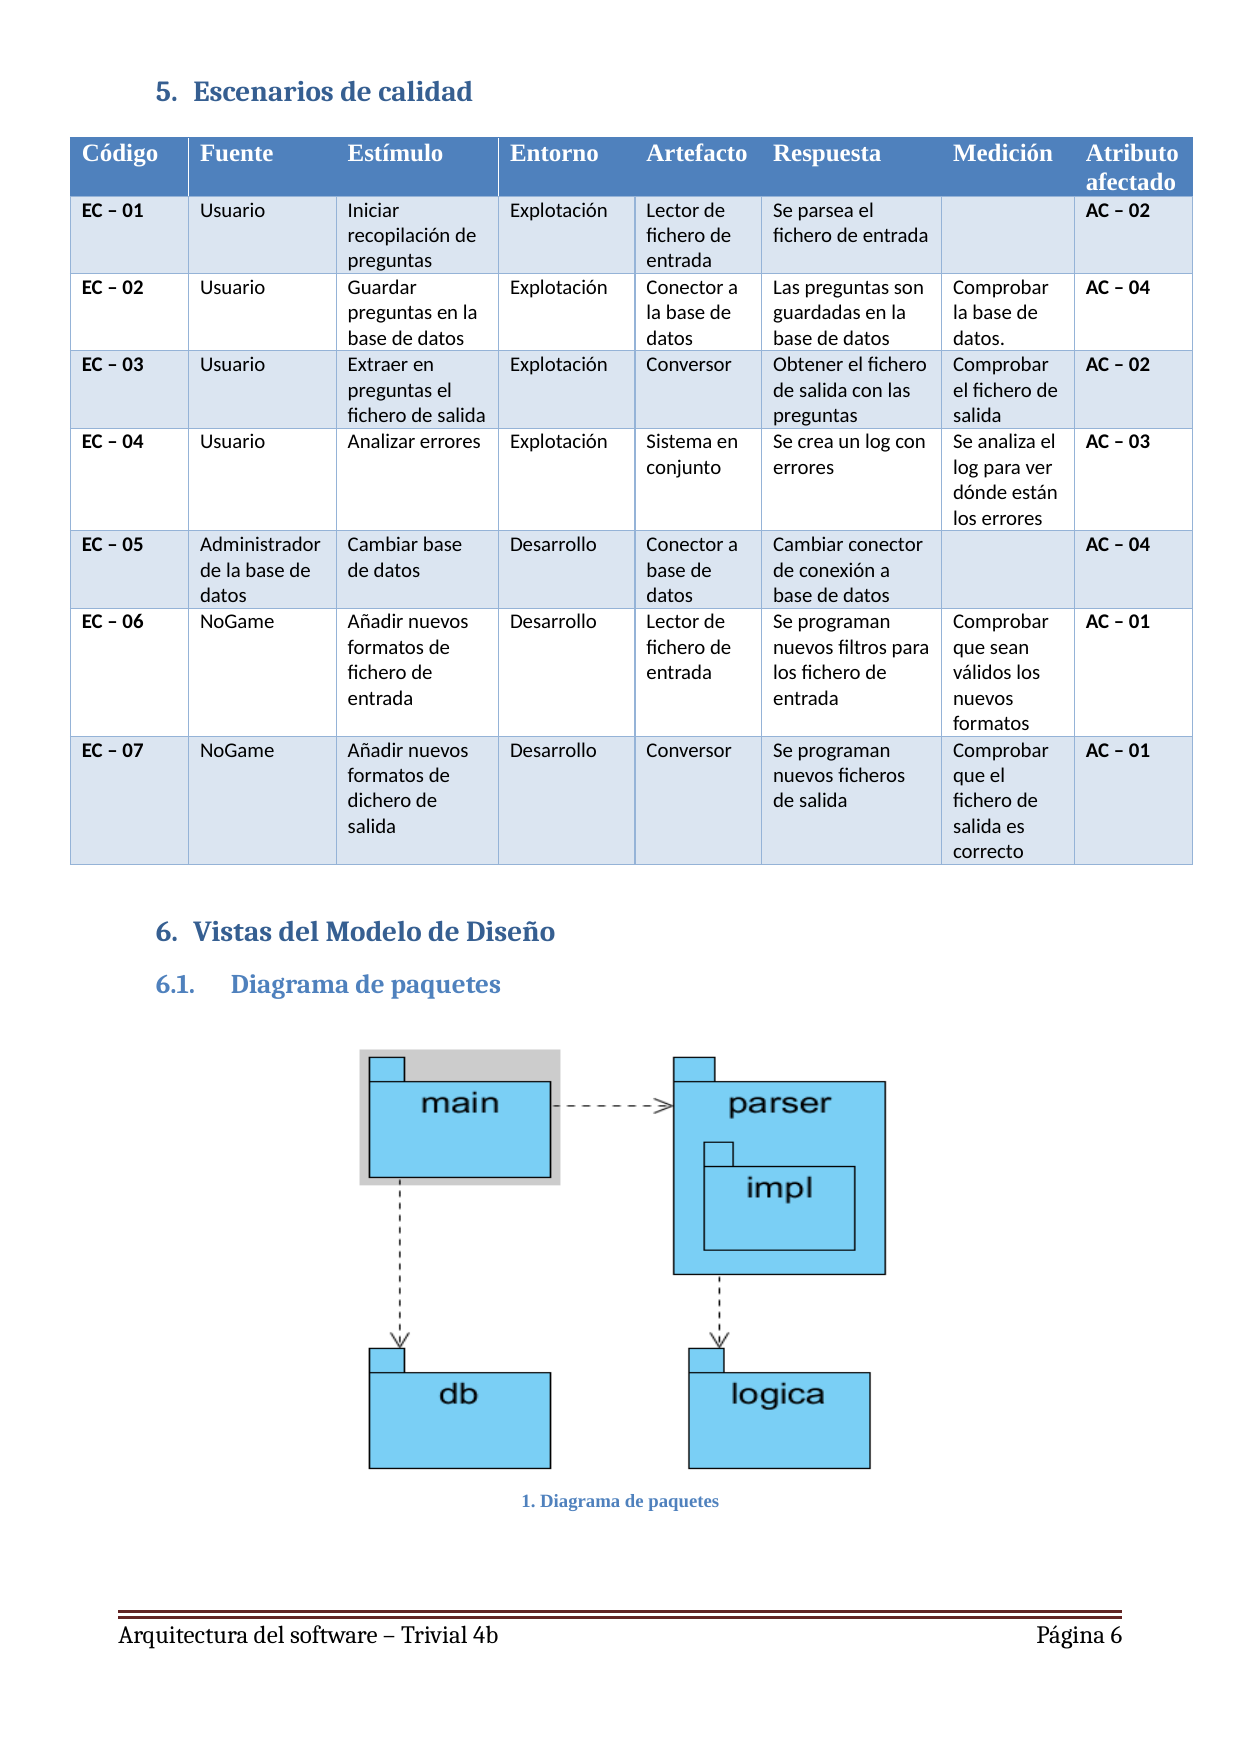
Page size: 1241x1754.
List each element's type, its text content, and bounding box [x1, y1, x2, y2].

table_cell Analizar errores [337, 429, 498, 530]
table_cell Administrador de la base de datos [189, 531, 336, 608]
table_cell Se programan nuevos filtros para los fichero de entrada [762, 609, 941, 736]
table_header Atributo afectado [1074, 138, 1192, 196]
table_cell AC – 04 [1075, 274, 1192, 350]
table_cell Comprobar que el fichero de salida es correcto [942, 737, 1074, 864]
table_cell Cambiar base de datos [337, 531, 498, 608]
table_cell EC – 01 [71, 197, 188, 273]
table_cell Conector a base de datos [636, 531, 761, 608]
table_cell Se analiza el log para ver dónde están los errores [942, 429, 1074, 530]
table_cell Usuario [189, 429, 336, 530]
table_cell Se crea un log con errores [762, 429, 941, 530]
table_cell NoGame [189, 737, 336, 864]
table_cell Comprobar que sean válidos los nuevos formatos [942, 609, 1074, 736]
table_cell [942, 531, 1074, 608]
table_cell AC – 04 [1075, 531, 1192, 608]
table_cell Añadir nuevos formatos de dichero de salida [337, 737, 498, 864]
table_cell AC – 01 [1075, 609, 1192, 736]
table_cell Explotación [499, 197, 634, 273]
table_header Entorno [499, 138, 635, 196]
table_cell Se parsea el fichero de entrada [762, 197, 941, 273]
table_cell Guardar preguntas en la base de datos [337, 274, 498, 350]
table_header Estímulo [336, 138, 498, 196]
table_cell NoGame [189, 609, 336, 736]
table_cell Explotación [499, 351, 634, 428]
table_header Respuesta [762, 138, 942, 196]
table_cell EC – 06 [71, 609, 188, 736]
table_cell Desarrollo [499, 609, 634, 736]
table_cell Explotación [499, 274, 634, 350]
table_header Código [71, 138, 188, 196]
table_cell EC – 03 [71, 351, 188, 428]
table_cell Usuario [189, 274, 336, 350]
table_cell Conector a la base de datos [636, 274, 761, 350]
table_cell Se programan nuevos ficheros de salida [762, 737, 941, 864]
text 1. Diagrama de paquetes [118, 1490, 1122, 1512]
table_cell Iniciar recopilación de preguntas [337, 197, 498, 273]
table_cell AC – 02 [1075, 351, 1192, 428]
table_cell AC – 02 [1075, 197, 1192, 273]
table_cell Lector de fichero de entrada [636, 197, 761, 273]
table_header Fuente [189, 138, 336, 196]
table_cell EC – 04 [71, 429, 188, 530]
table_header Artefacto [635, 138, 762, 196]
table_cell EC – 07 [71, 737, 188, 864]
table_cell Usuario [189, 351, 336, 428]
table_cell EC – 02 [71, 274, 188, 350]
table_cell AC – 01 [1075, 737, 1192, 864]
table_cell Conversor [636, 351, 761, 428]
list Diagrama de paquetes [156, 969, 1122, 1001]
table_cell Extraer en preguntas el fichero de salida [337, 351, 498, 428]
table_cell Desarrollo [499, 737, 634, 864]
table_cell Cambiar conector de conexión a base de datos [762, 531, 941, 608]
table_cell Las preguntas son guardadas en la base de datos [762, 274, 941, 350]
list Escenarios de calidad [156, 75, 1122, 108]
list Vistas del Modelo de Diseño [156, 915, 1122, 948]
table_cell Obtener el fichero de salida con las preguntas [762, 351, 941, 428]
table_cell Sistema en conjunto [636, 429, 761, 530]
table_cell Usuario [189, 197, 336, 273]
table_cell Desarrollo [499, 531, 634, 608]
table_cell Añadir nuevos formatos de fichero de entrada [337, 609, 498, 736]
table_cell AC – 03 [1075, 429, 1192, 530]
table_cell Comprobar la base de datos. [942, 274, 1074, 350]
table_cell Comprobar el fichero de salida [942, 351, 1074, 428]
table_cell Explotación [499, 429, 634, 530]
table_cell EC – 05 [71, 531, 188, 608]
table_cell Lector de fichero de entrada [636, 609, 761, 736]
table_cell Conversor [636, 737, 761, 864]
table_header Medición [942, 138, 1074, 196]
table_cell [942, 197, 1074, 273]
